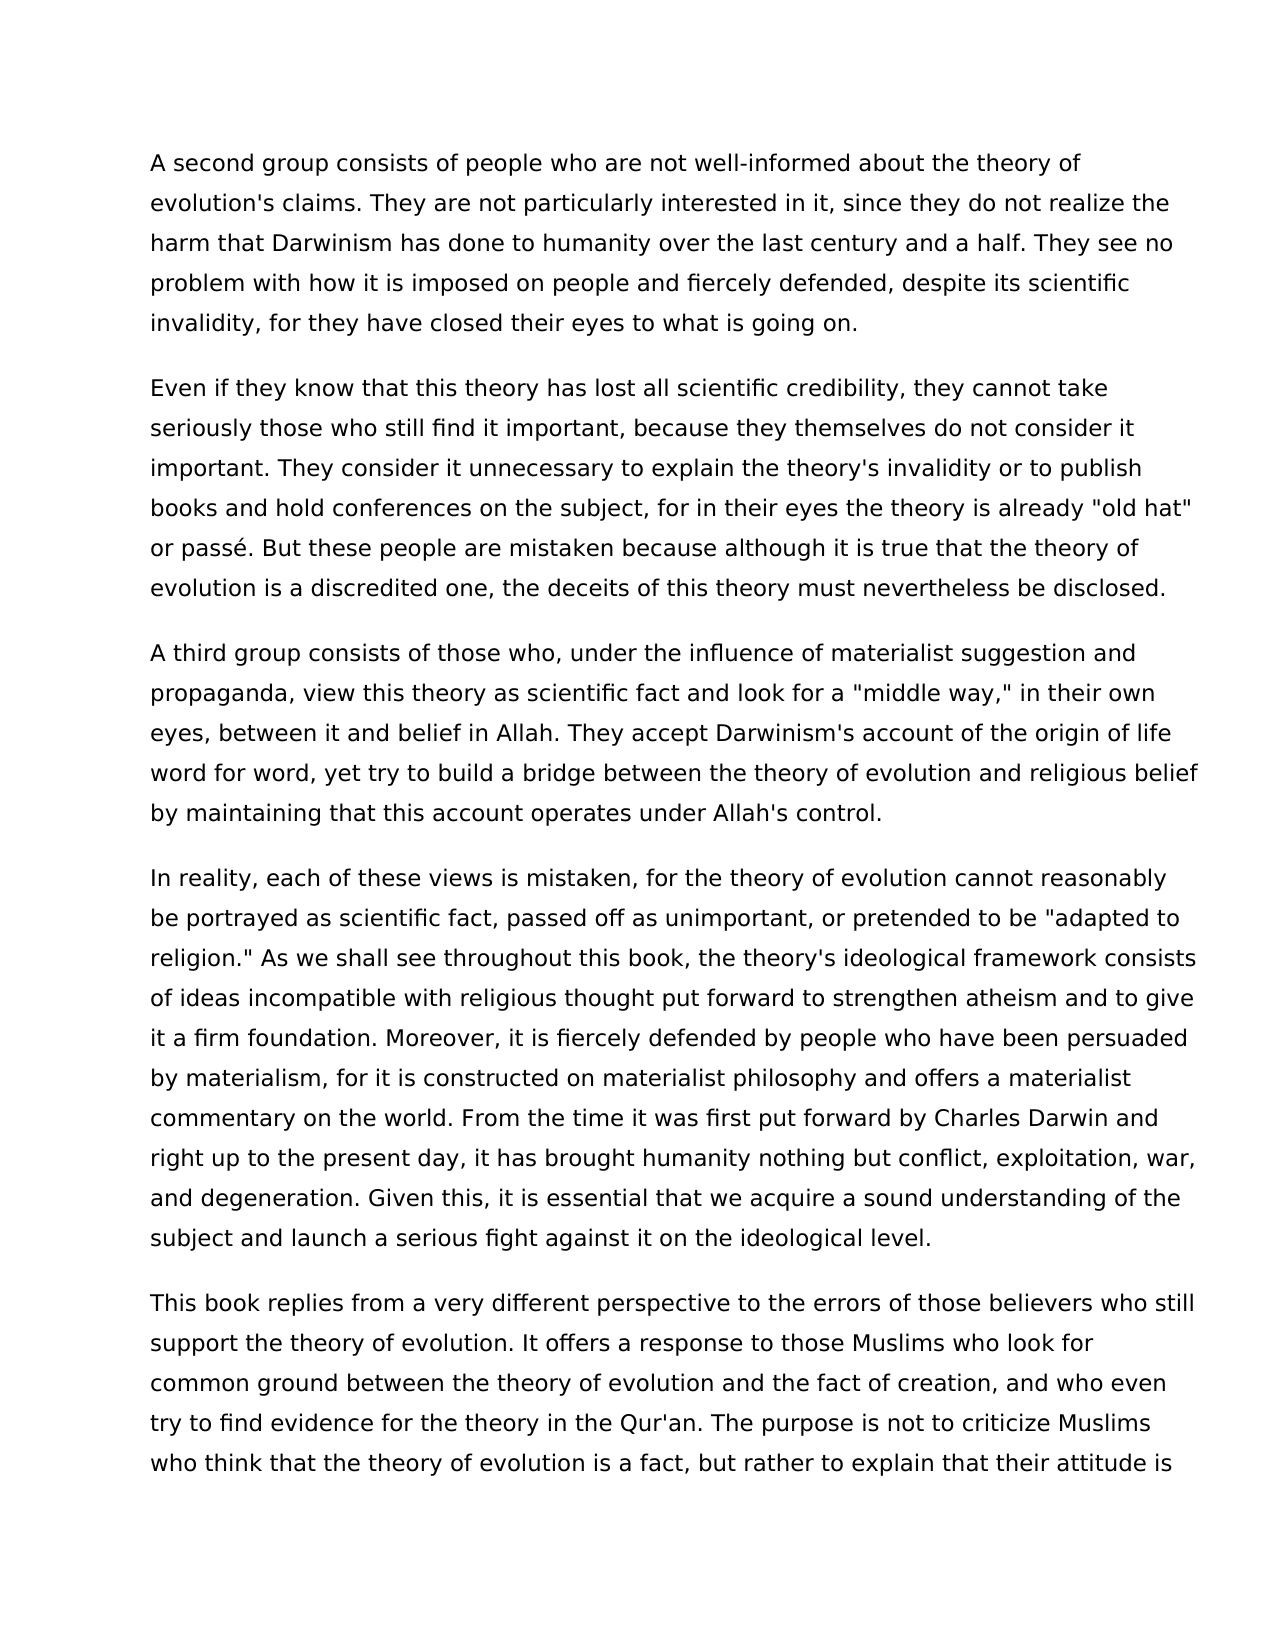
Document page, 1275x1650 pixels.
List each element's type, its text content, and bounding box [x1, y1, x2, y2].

text A second group consists of people who are not well-informed about the theory of evolution's claims. They are not particularly interested in it, since they do not realize the harm that Darwinism has done to humanity over the last century and a half. They see no problem with how it is imposed on people and fiercely defended, despite its scientific invalidity, for they have closed their eyes to what is going on. [150, 150, 1200, 337]
text In reality, each of these views is mistaken, for the theory of evolution cannot reasonably be portrayed as scientific fact, passed off as unimportant, or pretended to be "adapted to religion." As we shall see throughout this book, the theory's ideological framework consists of ideas incompatible with religious thought put forward to strengthen atheism and to give it a firm foundation. Moreover, it is fiercely defended by people who have been persuaded by materialism, for it is constructed on materialist philosophy and offers a materialist commentary on the world. From the time it was first put forward by Charles Darwin and right up to the present day, it has brought humanity nothing but conflict, exploitation, war, and degeneration. Given this, it is essential that we acquire a sound understanding of the subject and launch a serious fight against it on the ideological level. [150, 865, 1200, 1252]
text A third group consists of those who, under the influence of materialist suggestion and propaganda, view this theory as scientific fact and look for a "middle way," in their own eyes, between it and belief in Allah. They accept Darwinism's account of the origin of life word for word, yet try to build a bridge between the theory of evolution and religious belief by maintaining that this account operates under Allah's control. [150, 640, 1200, 827]
text Even if they know that this theory has lost all scientific credibility, they cannot take seriously those who still find it important, because they themselves do not consider it important. They consider it unnecessary to explain the theory's invalidity or to publish books and hold conferences on the subject, for in their eyes the theory is already "old hat" or passé. But these people are mistaken because although it is true that the theory of evolution is a discredited one, the deceits of this theory must nevertheless be disclosed. [150, 375, 1200, 602]
text This book replies from a very different perspective to the errors of those believers who still support the theory of evolution. It offers a response to those Muslims who look for common ground between the theory of evolution and the fact of creation, and who even try to find evidence for the theory in the Qur'an. The purpose is not to criticize Muslims who think that the theory of evolution is a fact, but rather to explain that their attitude is [150, 1290, 1200, 1477]
